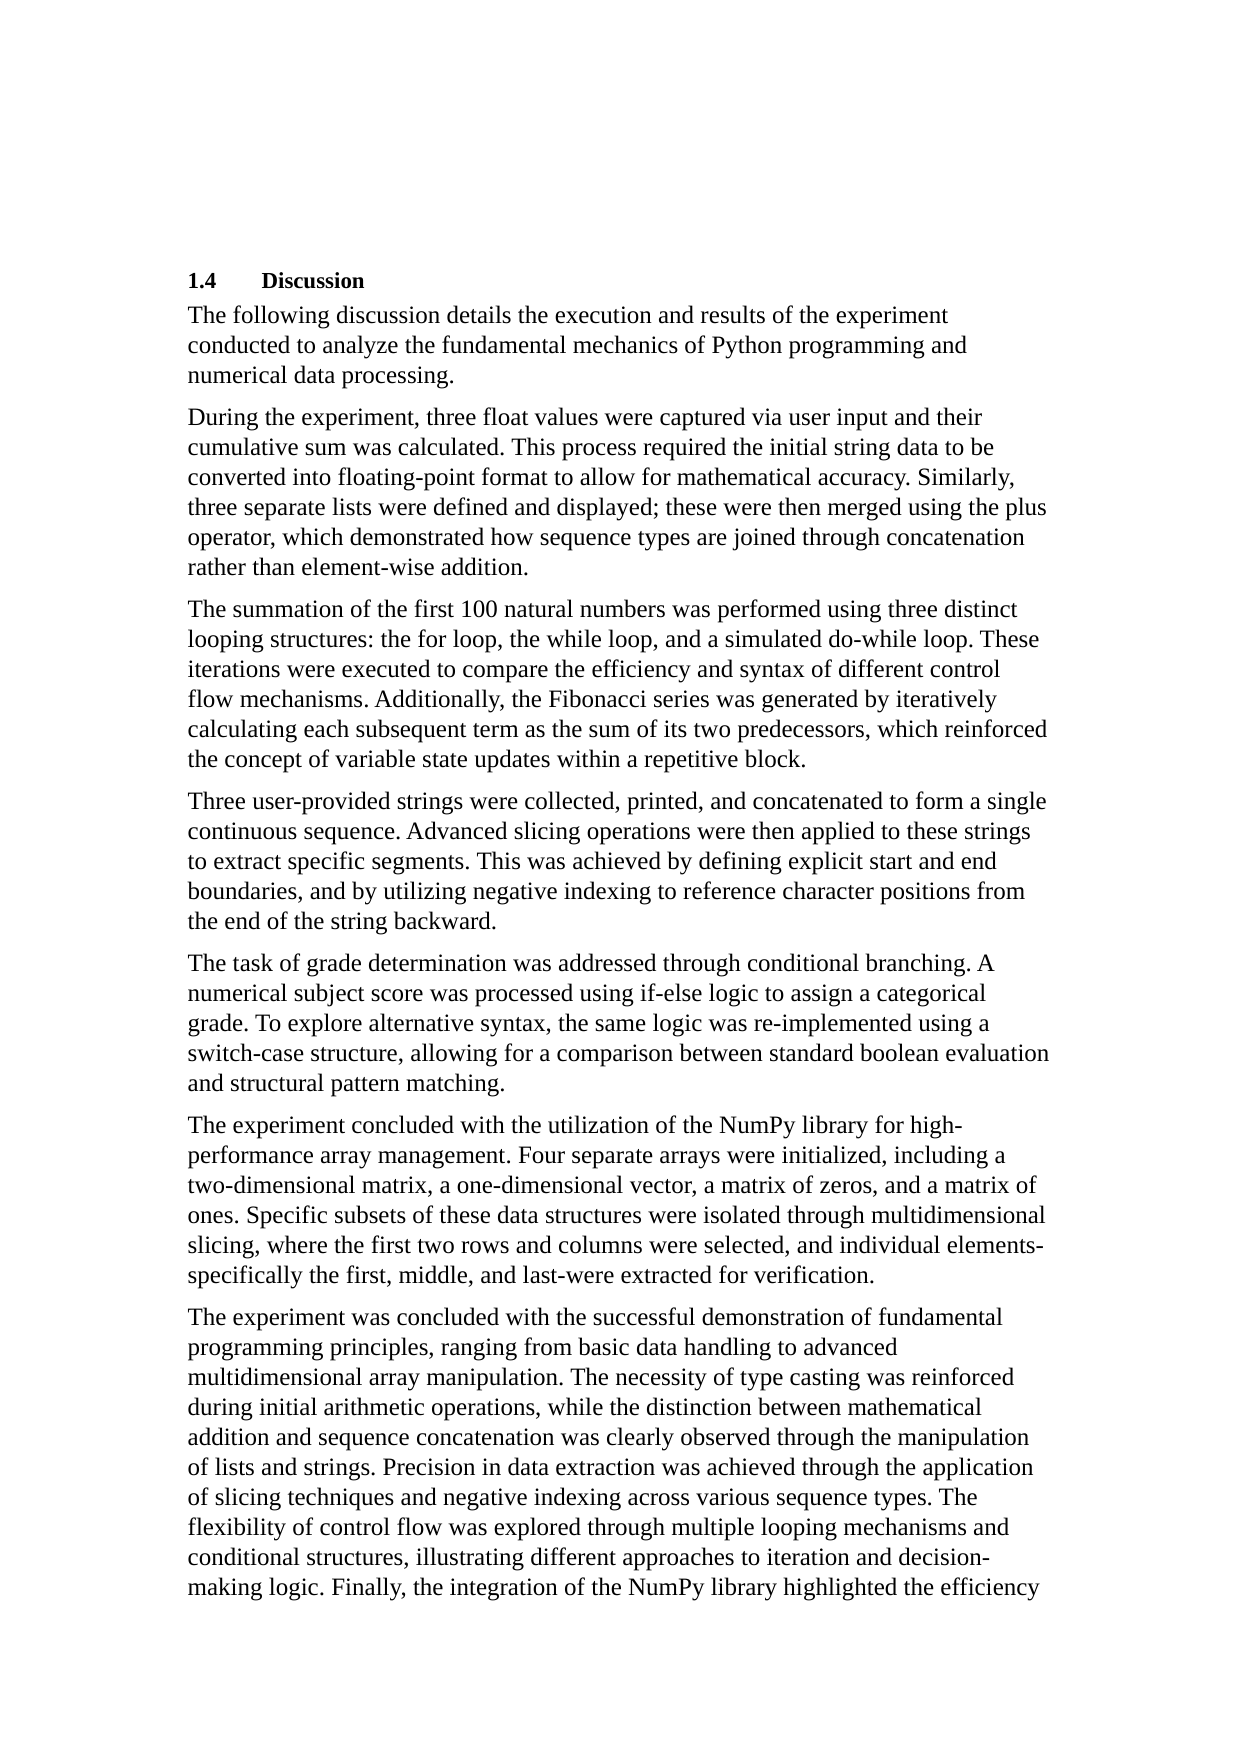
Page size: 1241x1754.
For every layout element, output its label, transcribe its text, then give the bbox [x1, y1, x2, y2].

text The experiment concluded with the utilization of the NumPy library for high-performance array management. Four separate arrays were initialized, including a two-dimensional matrix, a one-dimensional vector, a matrix of zeros, and a matrix of ones. Specific subsets of these data structures were isolated through multidimensional slicing, where the first two rows and columns were selected, and individual elements-specifically the first, middle, and last-were extracted for verification. [187, 1109, 1053, 1289]
text The summation of the first 100 natural numbers was performed using three distinct looping structures: the for loop, the while loop, and a simulated do-while loop. These iterations were executed to compare the efficiency and syntax of different control flow mechanisms. Additionally, the Fibonacci series was generated by iteratively calculating each subsequent term as the sum of its two predecessors, which reinforced the concept of variable state updates within a repetitive block. [187, 593, 1053, 773]
text 1.4 Discussion [187, 267, 1053, 294]
text During the experiment, three float values were captured via user input and their cumulative sum was calculated. This process required the initial string data to be converted into floating-point format to allow for mathematical accuracy. Similarly, three separate lists were defined and displayed; these were then merged using the plus operator, which demonstrated how sequence types are joined through concatenation rather than element-wise addition. [187, 402, 1053, 582]
text The following discussion details the execution and results of the experiment conducted to analyze the fundamental mechanics of Python programming and numerical data processing. [187, 300, 1053, 390]
text The task of grade determination was addressed through conditional branching. A numerical subject score was processed using if-else logic to assign a categorical grade. To explore alternative syntax, the same logic was re-implemented using a switch-case structure, allowing for a comparison between standard boolean evaluation and structural pattern matching. [187, 947, 1053, 1097]
text Three user-provided strings were collected, printed, and concatenated to form a single continuous sequence. Advanced slicing operations were then applied to these strings to extract specific segments. This was achieved by defining explicit start and end boundaries, and by utilizing negative indexing to reference character positions from the end of the string backward. [187, 785, 1053, 935]
text The experiment was concluded with the successful demonstration of fundamental programming principles, ranging from basic data handling to advanced multidimensional array manipulation. The necessity of type casting was reinforced during initial arithmetic operations, while the distinction between mathematical addition and sequence concatenation was clearly observed through the manipulation of lists and strings. Precision in data extraction was achieved through the application of slicing techniques and negative indexing across various sequence types. The flexibility of control flow was explored through multiple looping mechanisms and conditional structures, illustrating different approaches to iteration and decision-making logic. Finally, the integration of the NumPy library highlighted the efficiency [187, 1301, 1053, 1601]
